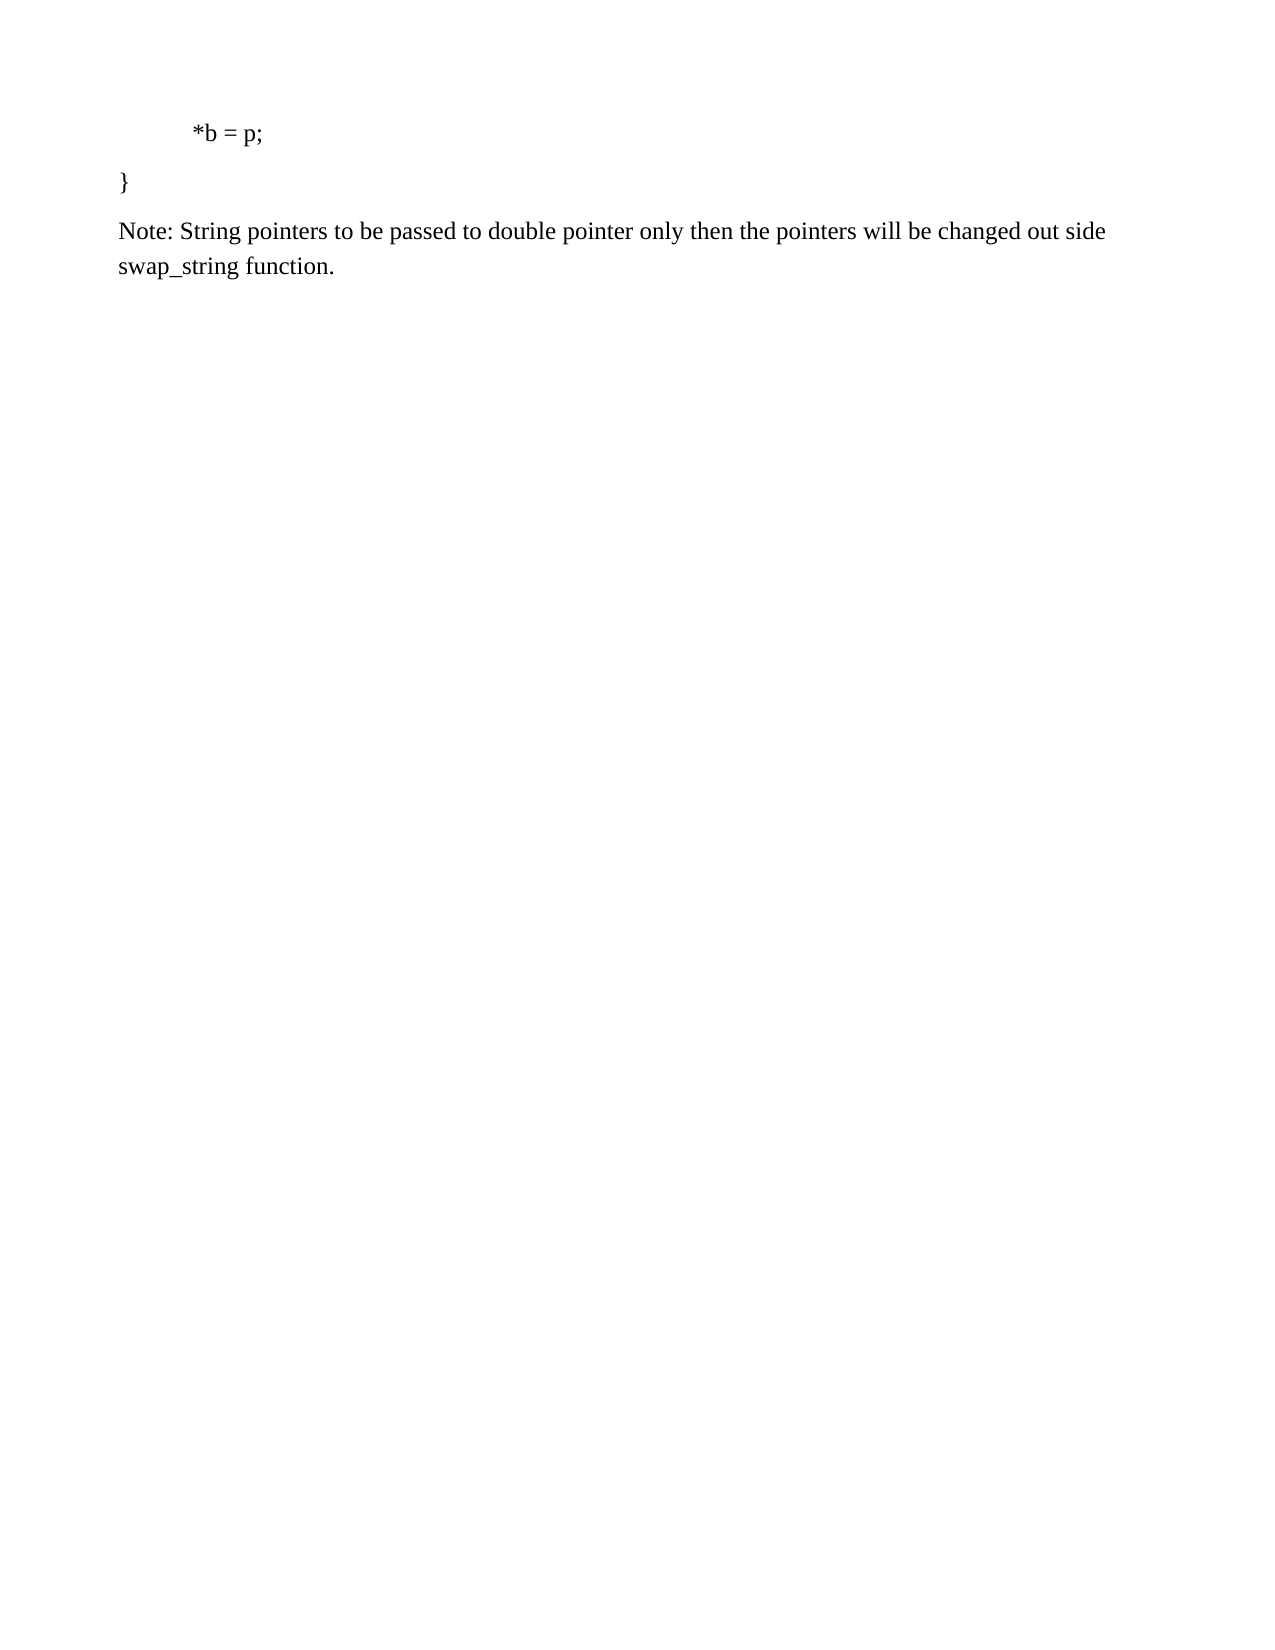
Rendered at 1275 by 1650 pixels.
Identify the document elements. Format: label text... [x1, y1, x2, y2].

text } [118, 167, 1157, 196]
text Note: String pointers to be passed to double pointer only then the pointers will be changed out side swap_string function. [118, 216, 1157, 279]
text *b = p; [118, 118, 1157, 147]
